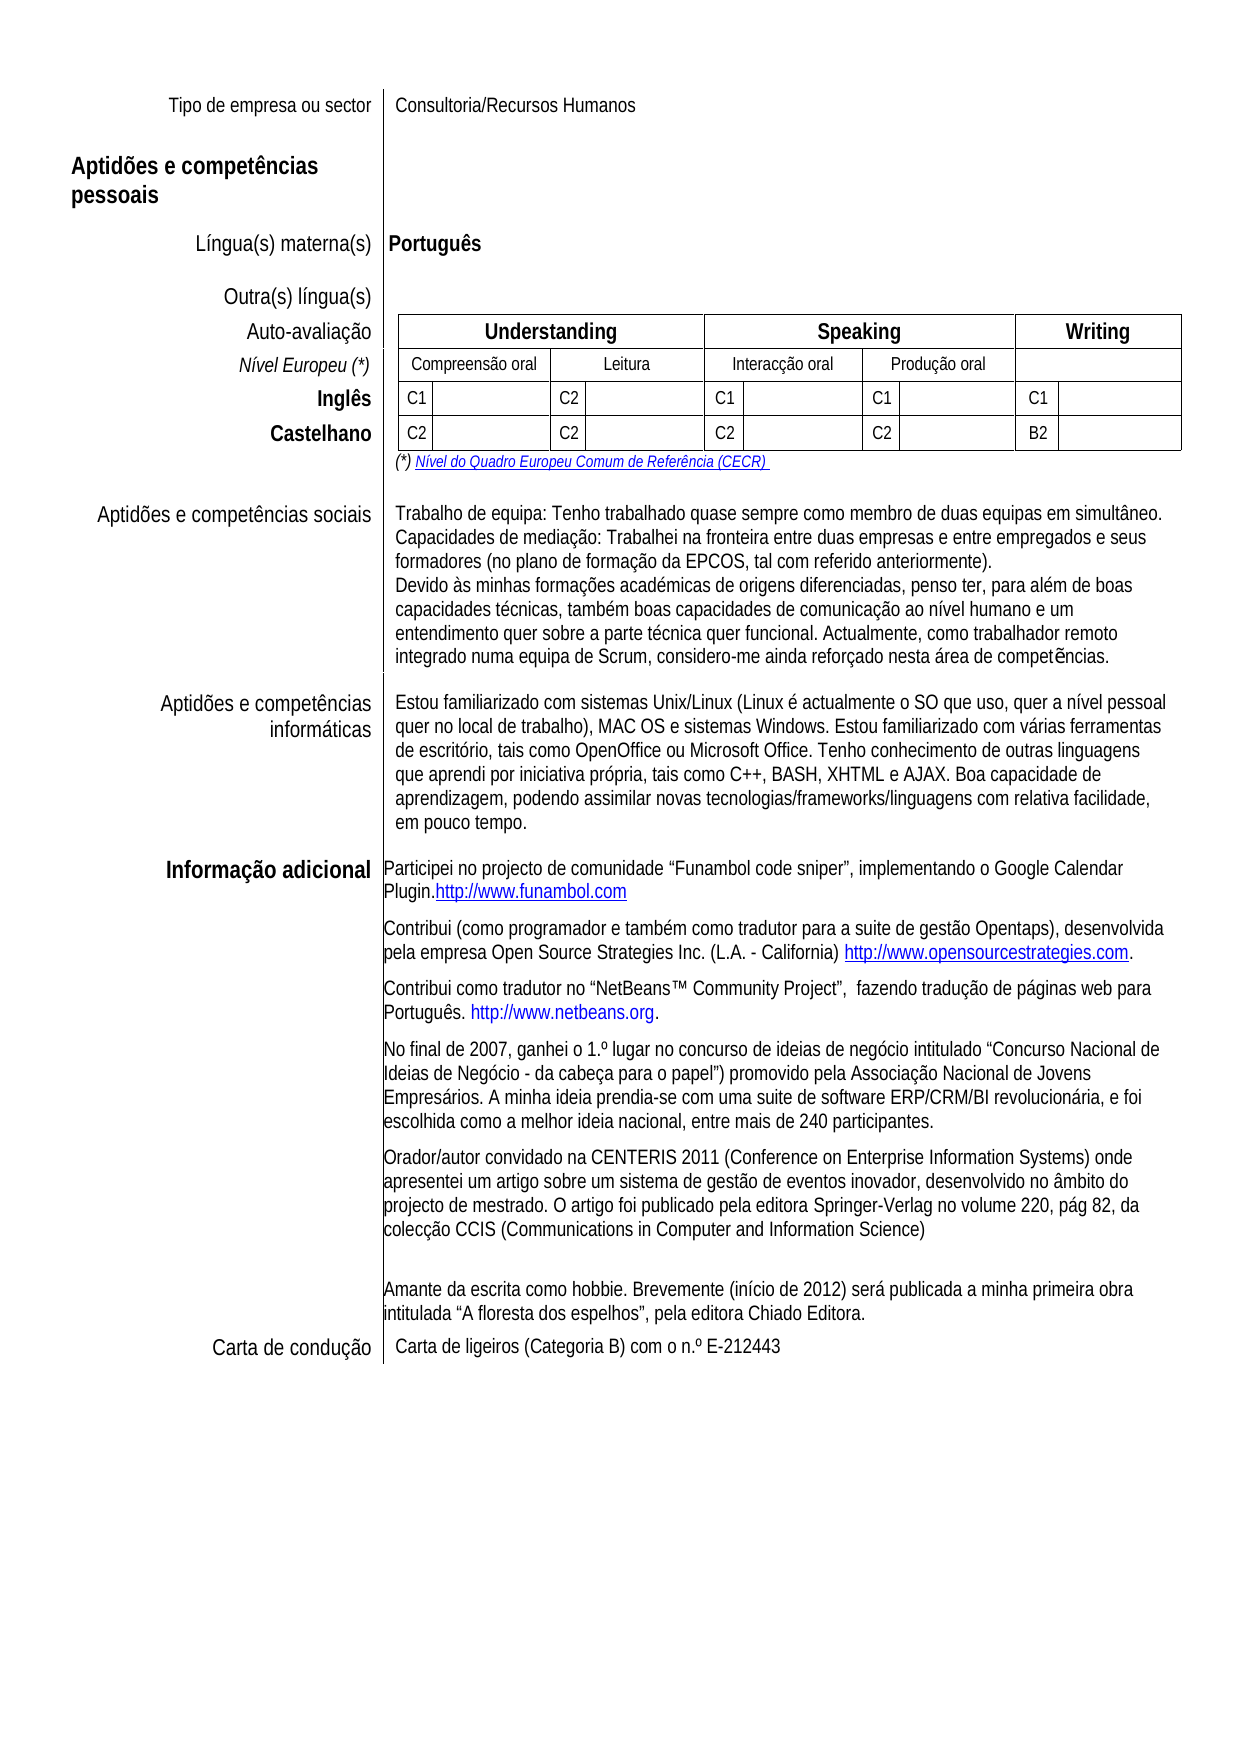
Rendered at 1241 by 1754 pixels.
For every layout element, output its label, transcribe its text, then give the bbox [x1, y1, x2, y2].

table_cell C1 [863, 382, 899, 415]
table_cell [900, 416, 1014, 450]
table_cell C2 [551, 416, 585, 450]
table_cell Carta de condução [59, 1329, 383, 1364]
table_cell Inglês [59, 381, 383, 415]
table_cell Aptidões e competências sociais [59, 496, 383, 672]
table_cell [384, 134, 1181, 213]
table_cell Understanding [399, 315, 703, 348]
table_cell [744, 416, 862, 450]
table_cell C2 [399, 416, 432, 450]
table_cell C1 [399, 382, 432, 415]
table_cell [59, 838, 383, 851]
table_cell [1059, 382, 1181, 415]
table_cell C1 [705, 382, 743, 415]
table_cell Compreensão oral [399, 349, 549, 381]
table_cell [384, 121, 1181, 134]
table_cell [384, 266, 1181, 279]
table_cell C1 [1016, 382, 1058, 415]
table_cell [59, 213, 383, 226]
table_cell [384, 381, 398, 415]
table_cell Estou familiarizado com sistemas Unix/Linux (Linux é actualmente o SO que uso, quer a nível pessoal quer no local de trabalho), MAC OS e sistemas Windows. Estou familiarizado com várias ferramentas de escritório, tais como OpenOffice ou Microsoft Office. Tenho conhecimento de outras linguagens que aprendi por iniciativa própria, tais como C++, BASH, XHTML e AJAX. Boa capacidade de aprendizagem, podendo assimilar novas tecnologias/frameworks/linguagens com relativa facilidade, em pouco tempo. [384, 686, 1181, 838]
table_cell [586, 416, 703, 450]
table_cell [384, 838, 1181, 851]
table_cell Tipo de empresa ou sector [59, 89, 383, 121]
table_cell Castelhano [59, 415, 383, 450]
table_cell Informação adicional [59, 851, 383, 1329]
table_cell [384, 279, 1181, 314]
table_cell [384, 213, 1181, 226]
table_cell [59, 266, 383, 279]
table_cell Produção oral [863, 349, 1014, 381]
table_cell [586, 382, 703, 415]
table_cell [384, 673, 1181, 686]
table_cell Língua(s) materna(s) [59, 226, 383, 266]
table_cell [1016, 349, 1181, 381]
table_cell C2 [863, 416, 899, 450]
table_cell [433, 416, 549, 450]
table_cell Aptidões e competências pessoais [59, 134, 383, 213]
table_cell Writing [1016, 315, 1181, 348]
table_cell Outra(s) língua(s) [59, 279, 383, 314]
table_cell [384, 415, 398, 450]
table_cell B2 [1016, 416, 1058, 450]
table_cell [59, 450, 383, 483]
table_cell Carta de ligeiros (Categoria B) com o n.º E-212443 [384, 1329, 1181, 1364]
table_cell Leitura [551, 349, 703, 381]
table_cell Participei no projecto de comunidade “Funambol code sniper”, implementando o Google Calendar Plugin.http://www.funambol.com Contribui (como programador e também como tradutor para a suite de gestão Opentaps), desenvolvida pela empresa Open Source Strategies Inc. (L.A. - California) http://www.opensourcestrategies.com. Contribui como tradutor no “NetBeans™ Community Project”, fazendo tradução de páginas web para Português. http://www.netbeans.org. No final de 2007, ganhei o 1.º lugar no concurso de ideias de negócio intitulado “Concurso Nacional de Ideias de Negócio - da cabeça para o papel”) promovido pela Associação Nacional de Jovens Empresários. A minha ideia prendia-se com uma suite de software ERP/CRM/BI revolucionária, e foi escolhida como a melhor ideia nacional, entre mais de 240 participantes. Orador/autor convidado na CENTERIS 2011 (Conference on Enterprise Information Systems) onde apresentei um artigo sobre um sistema de gestão de eventos inovador, desenvolvido no âmbito do projecto de mestrado. O artigo foi publicado pela editora Springer-Verlag no volume 220, pág 82, da colecção CCIS (Communications in Computer and Information Science) Amante da escrita como hobbie. Brevemente (início de 2012) será publicada a minha primeira obra intitulada “A floresta dos espelhos”, pela editora Chiado Editora. [384, 851, 1181, 1329]
table_cell [59, 673, 383, 686]
table_cell [59, 121, 383, 134]
table_cell [384, 349, 398, 381]
table_cell Trabalho de equipa: Tenho trabalhado quase sempre como membro de duas equipas em simultâneo. Capacidades de mediação: Trabalhei na fronteira entre duas empresas e entre empregados e seus formadores (no plano de formação da EPCOS, tal com referido anteriormente). Devido às minhas formações académicas de origens diferenciadas, penso ter, para além de boas capacidades técnicas, também boas capacidades de comunicação ao nível humano e um entendimento quer sobre a parte técnica quer funcional. Actualmente, como trabalhador remoto integrado numa equipa de Scrum, considero-me ainda reforçado nesta área de competẽncias. [384, 496, 1181, 672]
table_cell Auto-avaliação [59, 314, 383, 348]
table_cell [433, 382, 549, 415]
table_cell Nível Europeu (*) [59, 349, 383, 381]
table_cell [900, 382, 1014, 415]
table_cell [59, 483, 383, 496]
table_cell [384, 314, 398, 348]
table_cell [384, 483, 1181, 496]
table_cell (*) Nível do Quadro Europeu Comum de Referência (CECR) [384, 450, 1181, 483]
table_cell Aptidões e competências informáticas [59, 686, 383, 838]
table_cell Interacção oral [705, 349, 862, 381]
table_cell Português [384, 226, 1181, 266]
table_cell [1059, 416, 1181, 450]
table_cell Consultoria/Recursos Humanos [384, 89, 1181, 121]
table_cell [744, 382, 862, 415]
table_cell Speaking [705, 315, 1014, 348]
table_cell C2 [705, 416, 743, 450]
table_cell C2 [551, 382, 585, 415]
